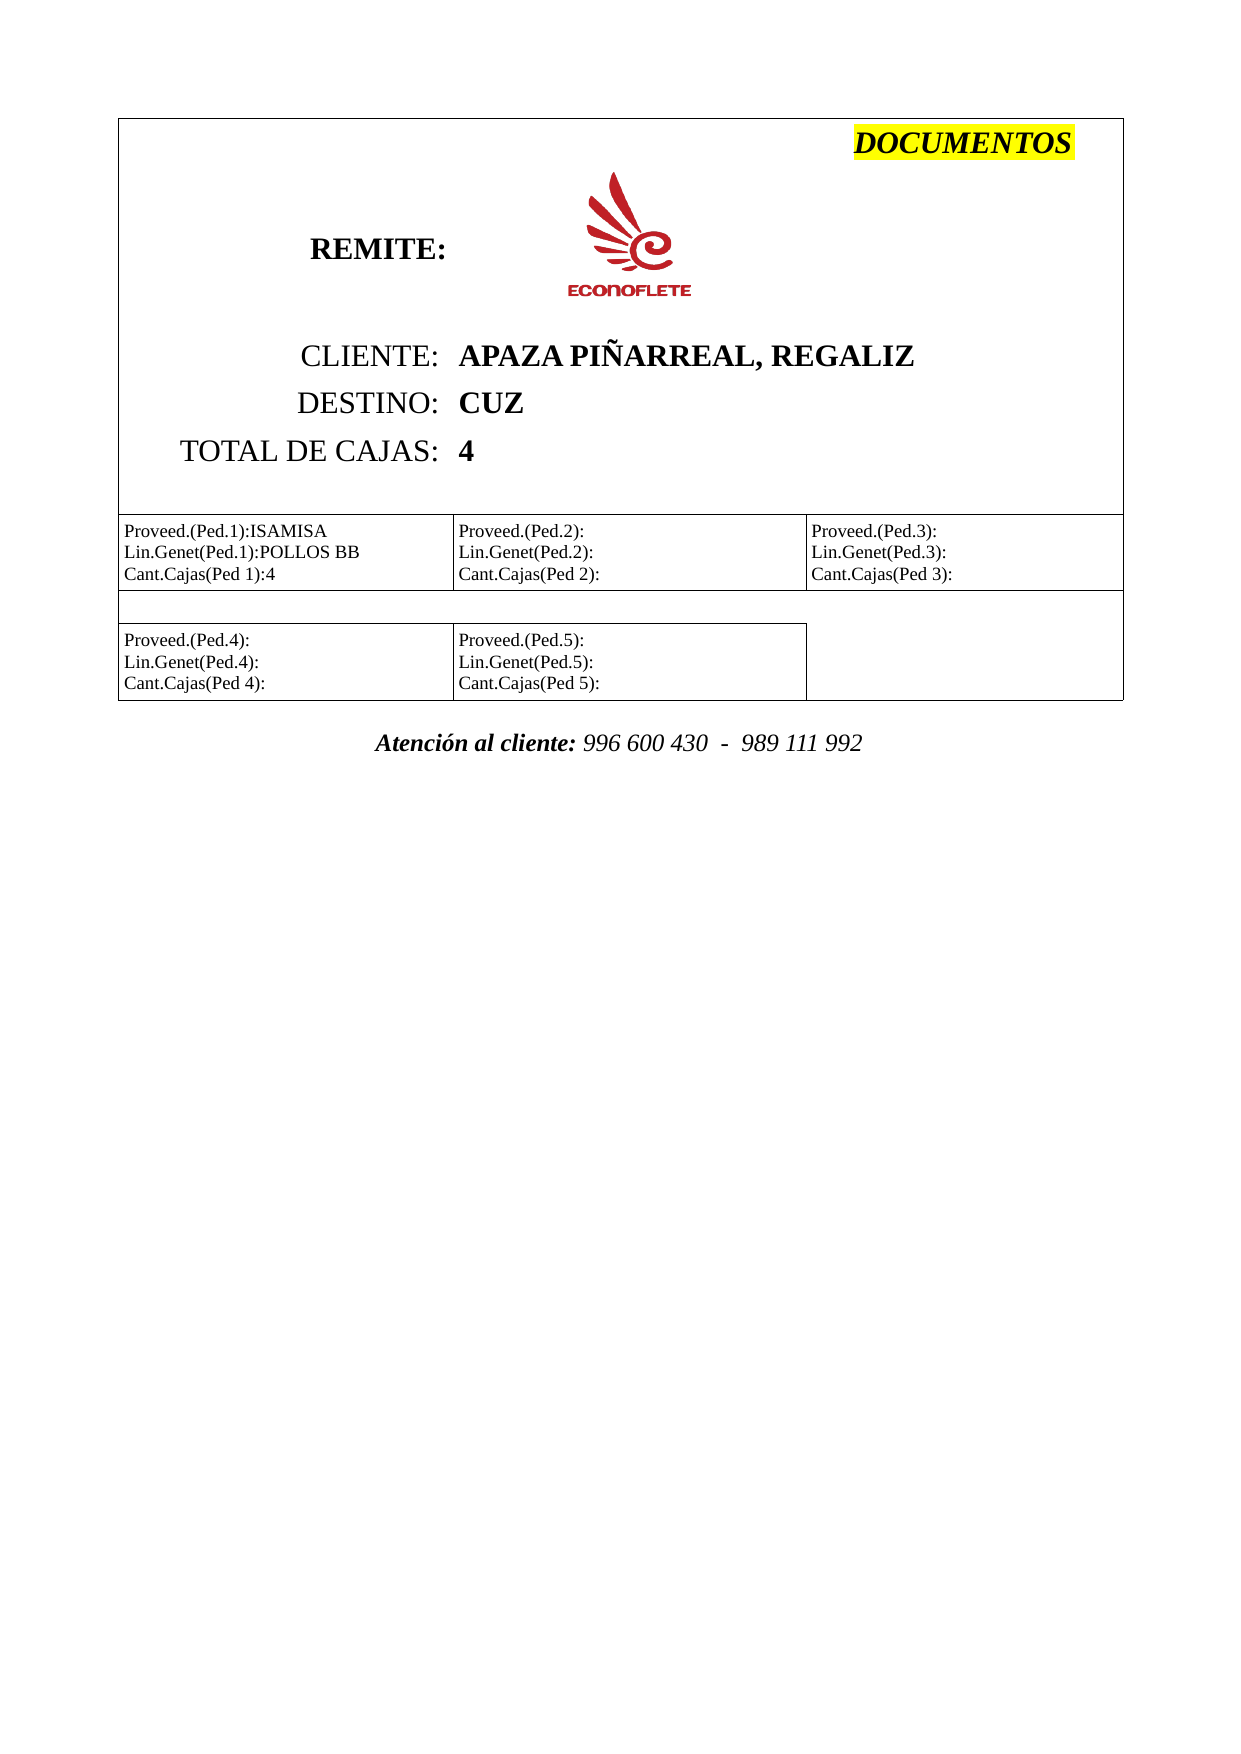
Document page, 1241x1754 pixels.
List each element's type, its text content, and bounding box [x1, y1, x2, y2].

table_cell [119, 591, 453, 623]
table_cell [453, 591, 806, 623]
table_cell Proveed.(Ped.3): Lin.Genet(Ped.3): Cant.Cajas(Ped 3): [807, 515, 1123, 590]
picture [552, 171, 707, 297]
table_cell REMITE: [119, 166, 453, 332]
table_cell DESTINO: [119, 379, 453, 426]
table_header [119, 119, 453, 166]
table_cell CUZ [453, 379, 806, 426]
table_cell 4 [453, 426, 1123, 474]
table_cell [453, 474, 806, 514]
table_cell [806, 474, 1123, 514]
table_cell Proveed.(Ped.4): Lin.Genet(Ped.4): Cant.Cajas(Ped 4): [119, 624, 453, 699]
table_cell [806, 379, 1123, 426]
table_cell [806, 166, 1123, 332]
table_header DOCUMENTOS [806, 119, 1123, 166]
text Atención al cliente: 996 600 430 - 989 111 992 [118, 728, 1122, 757]
table_cell [453, 166, 806, 332]
table_cell APAZA PIÑARREAL, REGALIZ [453, 332, 1123, 379]
table_cell Proveed.(Ped.2): Lin.Genet(Ped.2): Cant.Cajas(Ped 2): [454, 515, 806, 590]
table_cell [807, 623, 1123, 699]
table_header [453, 119, 806, 166]
table_cell CLIENTE: [119, 332, 453, 379]
table_cell TOTAL DE CAJAS: [119, 426, 453, 474]
table_cell [806, 591, 1123, 623]
table_cell Proveed.(Ped.1):ISAMISA Lin.Genet(Ped.1):POLLOS BB Cant.Cajas(Ped 1):4 [119, 515, 453, 590]
table_cell Proveed.(Ped.5): Lin.Genet(Ped.5): Cant.Cajas(Ped 5): [454, 624, 806, 699]
table_cell [119, 474, 453, 514]
